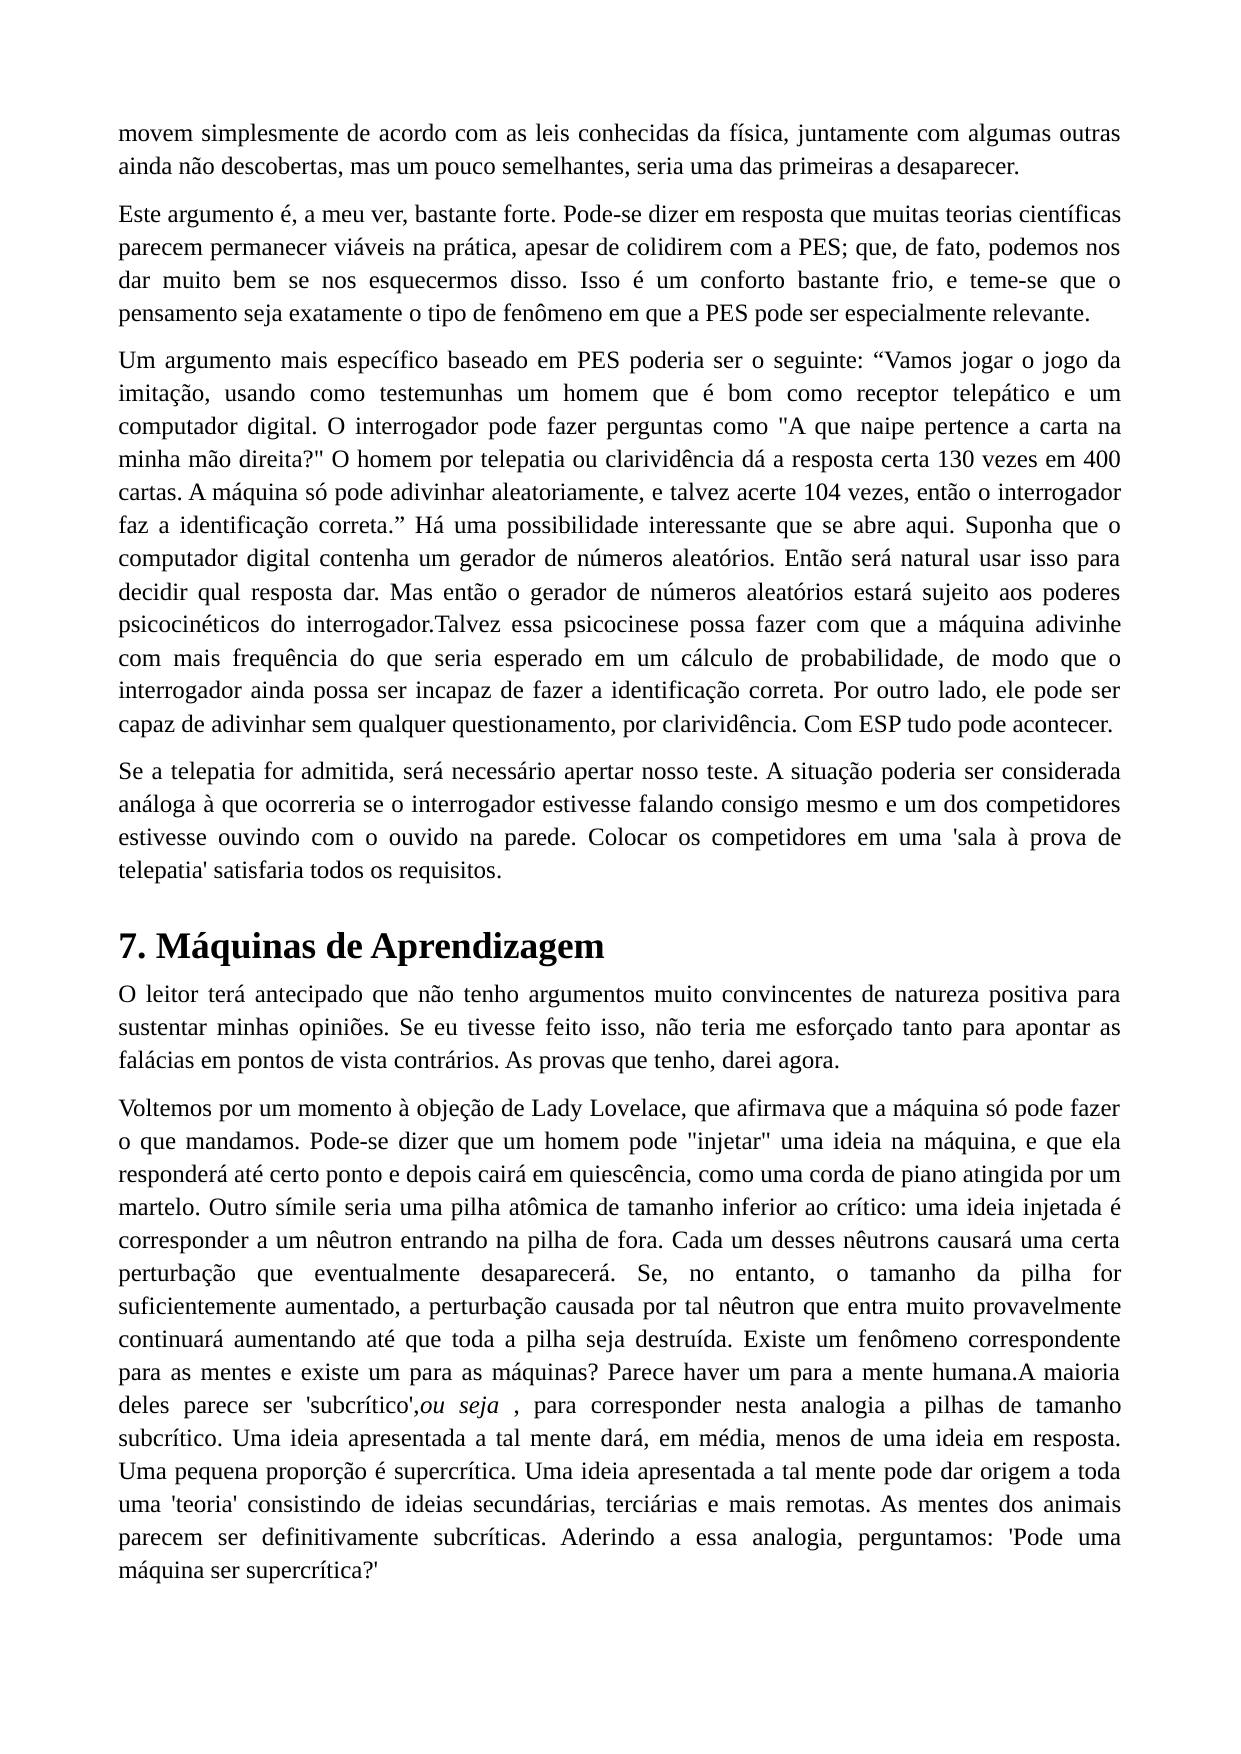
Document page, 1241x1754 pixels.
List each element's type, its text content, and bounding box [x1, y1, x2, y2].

text movem simplesmente de acordo com as leis conhecidas da física, juntamente com algumas outras ainda não descobertas, mas um pouco semelhantes, seria uma das primeiras a desaparecer. [118, 118, 1122, 180]
text O leitor terá antecipado que não tenho argumentos muito convincentes de natureza positiva para sustentar minhas opiniões. Se eu tivesse feito isso, não teria me esforçado tanto para apontar as falácias em pontos de vista contrários. As provas que tenho, darei agora. [118, 979, 1122, 1074]
text Este argumento é, a meu ver, bastante forte. Pode-se dizer em resposta que muitas teorias científicas parecem permanecer viáveis ​​na prática, apesar de colidirem com a PES; que, de fato, podemos nos dar muito bem se nos esquecermos disso. Isso é um conforto bastante frio, e teme-se que o pensamento seja exatamente o tipo de fenômeno em que a PES pode ser especialmente relevante. [118, 199, 1122, 327]
text Voltemos por um momento à objeção de Lady Lovelace, que afirmava que a máquina só pode fazer o que mandamos. Pode-se dizer que um homem pode "injetar" uma ideia na máquina, e que ela responderá até certo ponto e depois cairá em quiescência, como uma corda de piano atingida por um martelo. Outro símile seria uma pilha atômica de tamanho inferior ao crítico: uma ideia injetada é corresponder a um nêutron entrando na pilha de fora. Cada um desses nêutrons causará uma certa perturbação que eventualmente desaparecerá. Se, no entanto, o tamanho da pilha for suficientemente aumentado, a perturbação causada por tal nêutron que entra muito provavelmente continuará aumentando até que toda a pilha seja destruída. Existe um fenômeno correspondente para as mentes e existe um para as máquinas? Parece haver um para a mente humana.A maioria deles parece ser 'subcrítico',ou seja , para corresponder nesta analogia a pilhas de tamanho subcrítico. Uma ideia apresentada a tal mente dará, em média, menos de uma ideia em resposta. Uma pequena proporção é supercrítica. Uma ideia apresentada a tal mente pode dar origem a toda uma 'teoria' consistindo de ideias secundárias, terciárias e mais remotas. As mentes dos animais parecem ser definitivamente subcríticas. Aderindo a essa analogia, perguntamos: 'Pode uma máquina ser supercrítica?' [118, 1093, 1122, 1584]
text Um argumento mais específico baseado em PES poderia ser o seguinte: “Vamos jogar o jogo da imitação, usando como testemunhas um homem que é bom como receptor telepático e um computador digital. O interrogador pode fazer perguntas como "A que naipe pertence a carta na minha mão direita?" O homem por telepatia ou clarividência dá a resposta certa 130 vezes em 400 cartas. A máquina só pode adivinhar aleatoriamente, e talvez acerte 104 vezes, então o interrogador faz a identificação correta.” Há uma possibilidade interessante que se abre aqui. Suponha que o computador digital contenha um gerador de números aleatórios. Então será natural usar isso para decidir qual resposta dar. Mas então o gerador de números aleatórios estará sujeito aos poderes psicocinéticos do interrogador.Talvez essa psicocinese possa fazer com que a máquina adivinhe com mais frequência do que seria esperado em um cálculo de probabilidade, de modo que o interrogador ainda possa ser incapaz de fazer a identificação correta. Por outro lado, ele pode ser capaz de adivinhar sem qualquer questionamento, por clarividência. Com ESP tudo pode acontecer. [118, 345, 1122, 737]
subtitle 7. Máquinas de Aprendizagem [118, 924, 1122, 967]
text Se a telepatia for admitida, será necessário apertar nosso teste. A situação poderia ser considerada análoga à que ocorreria se o interrogador estivesse falando consigo mesmo e um dos competidores estivesse ouvindo com o ouvido na parede. Colocar os competidores em uma 'sala à prova de telepatia' satisfaria todos os requisitos. [118, 756, 1122, 884]
